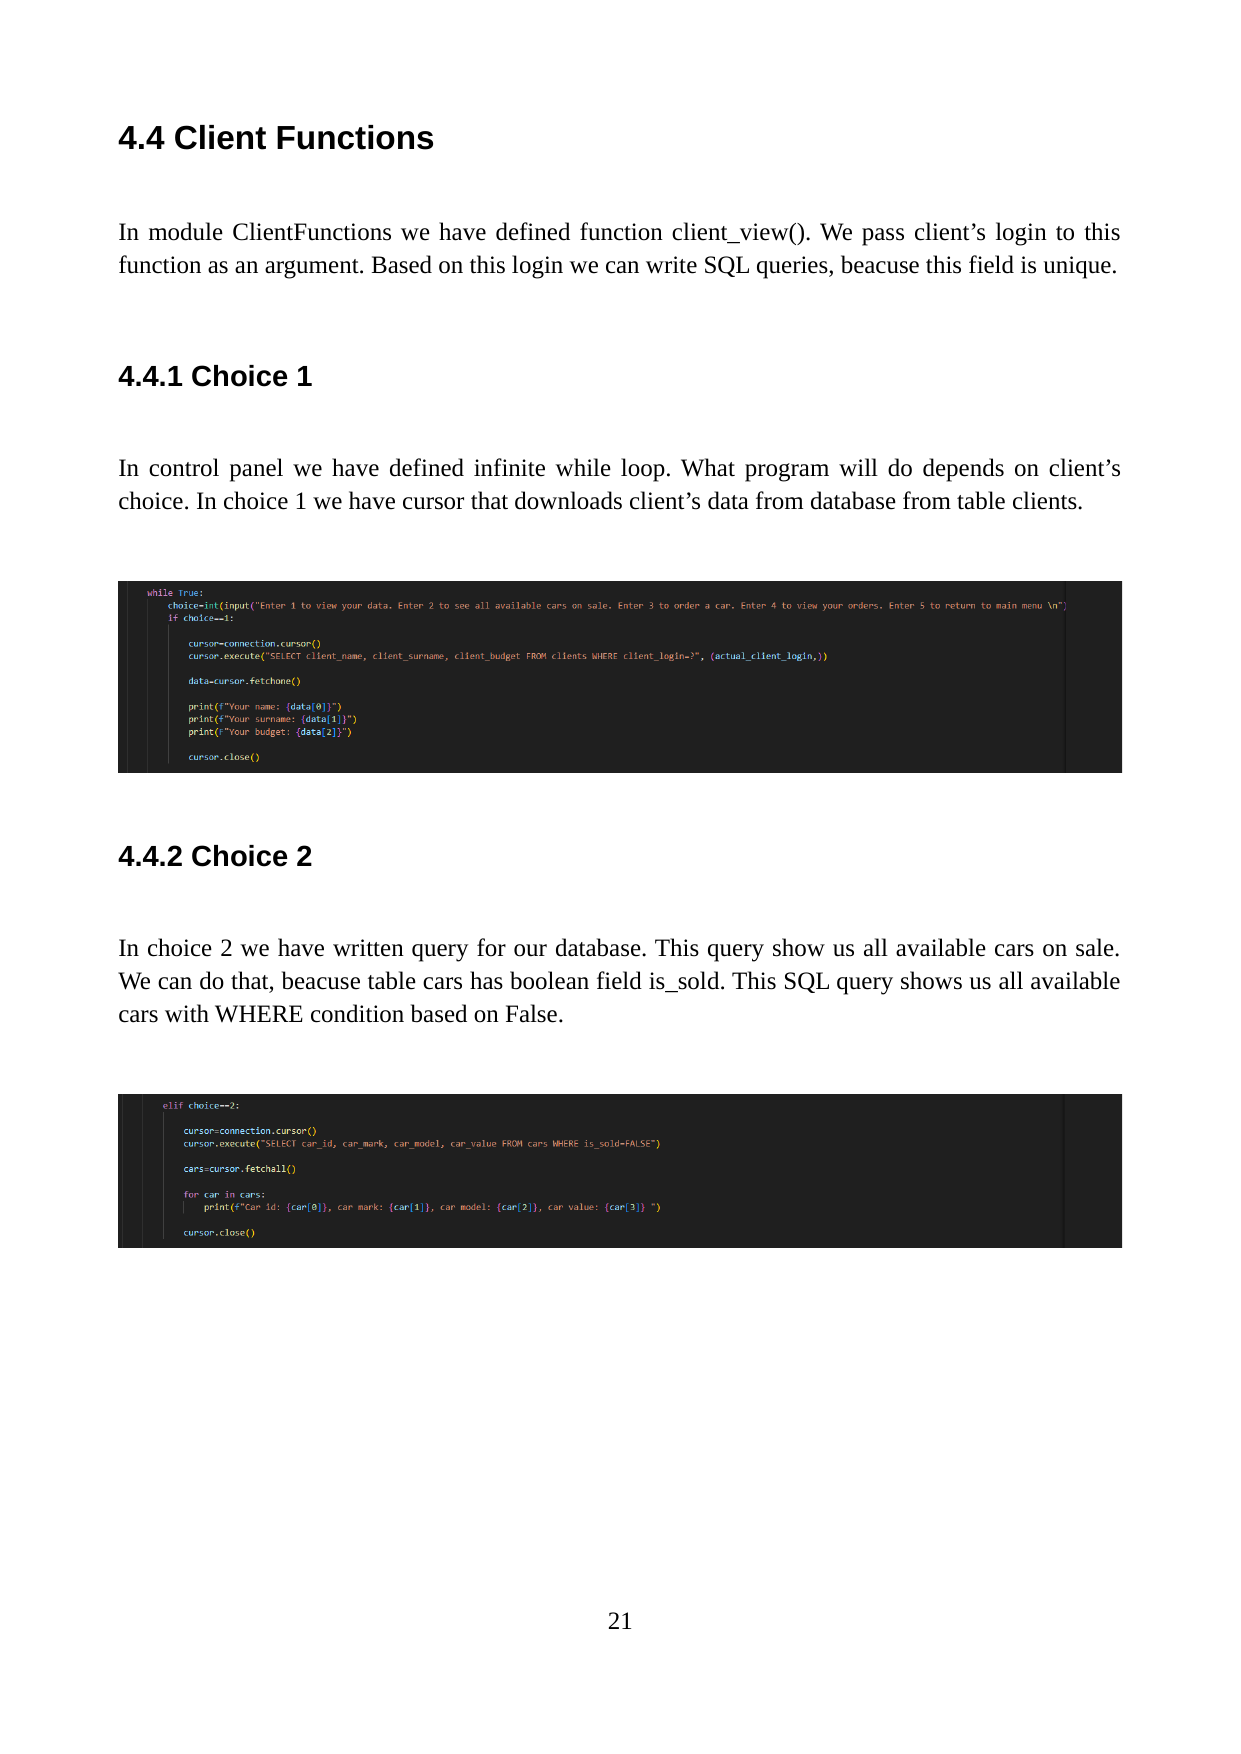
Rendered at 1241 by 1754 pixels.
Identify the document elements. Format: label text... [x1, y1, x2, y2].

text In choice 2 we have written query for our database. This query show us all available cars on sale. We can do that, beacuse table cars has boolean field is_sold. This SQL query shows us all available cars with WHERE condition based on False. [118, 933, 1122, 1028]
picture [118, 1094, 1123, 1248]
subtitle 4.4 Client Functions [118, 118, 1122, 157]
picture [118, 581, 1123, 773]
subtitle 4.4.1 Choice 1 [118, 359, 1122, 393]
text In module ClientFunctions we have defined function client_view(). We pass client’s login to this function as an argument. Based on this login we can write SQL queries, beacuse this field is unique. [118, 217, 1122, 278]
text In control panel we have defined infinite while loop. What program will do depends on client’s choice. In choice 1 we have cursor that downloads client’s data from database from table clients. [118, 453, 1122, 515]
subtitle 4.4.2 Choice 2 [118, 839, 1122, 873]
